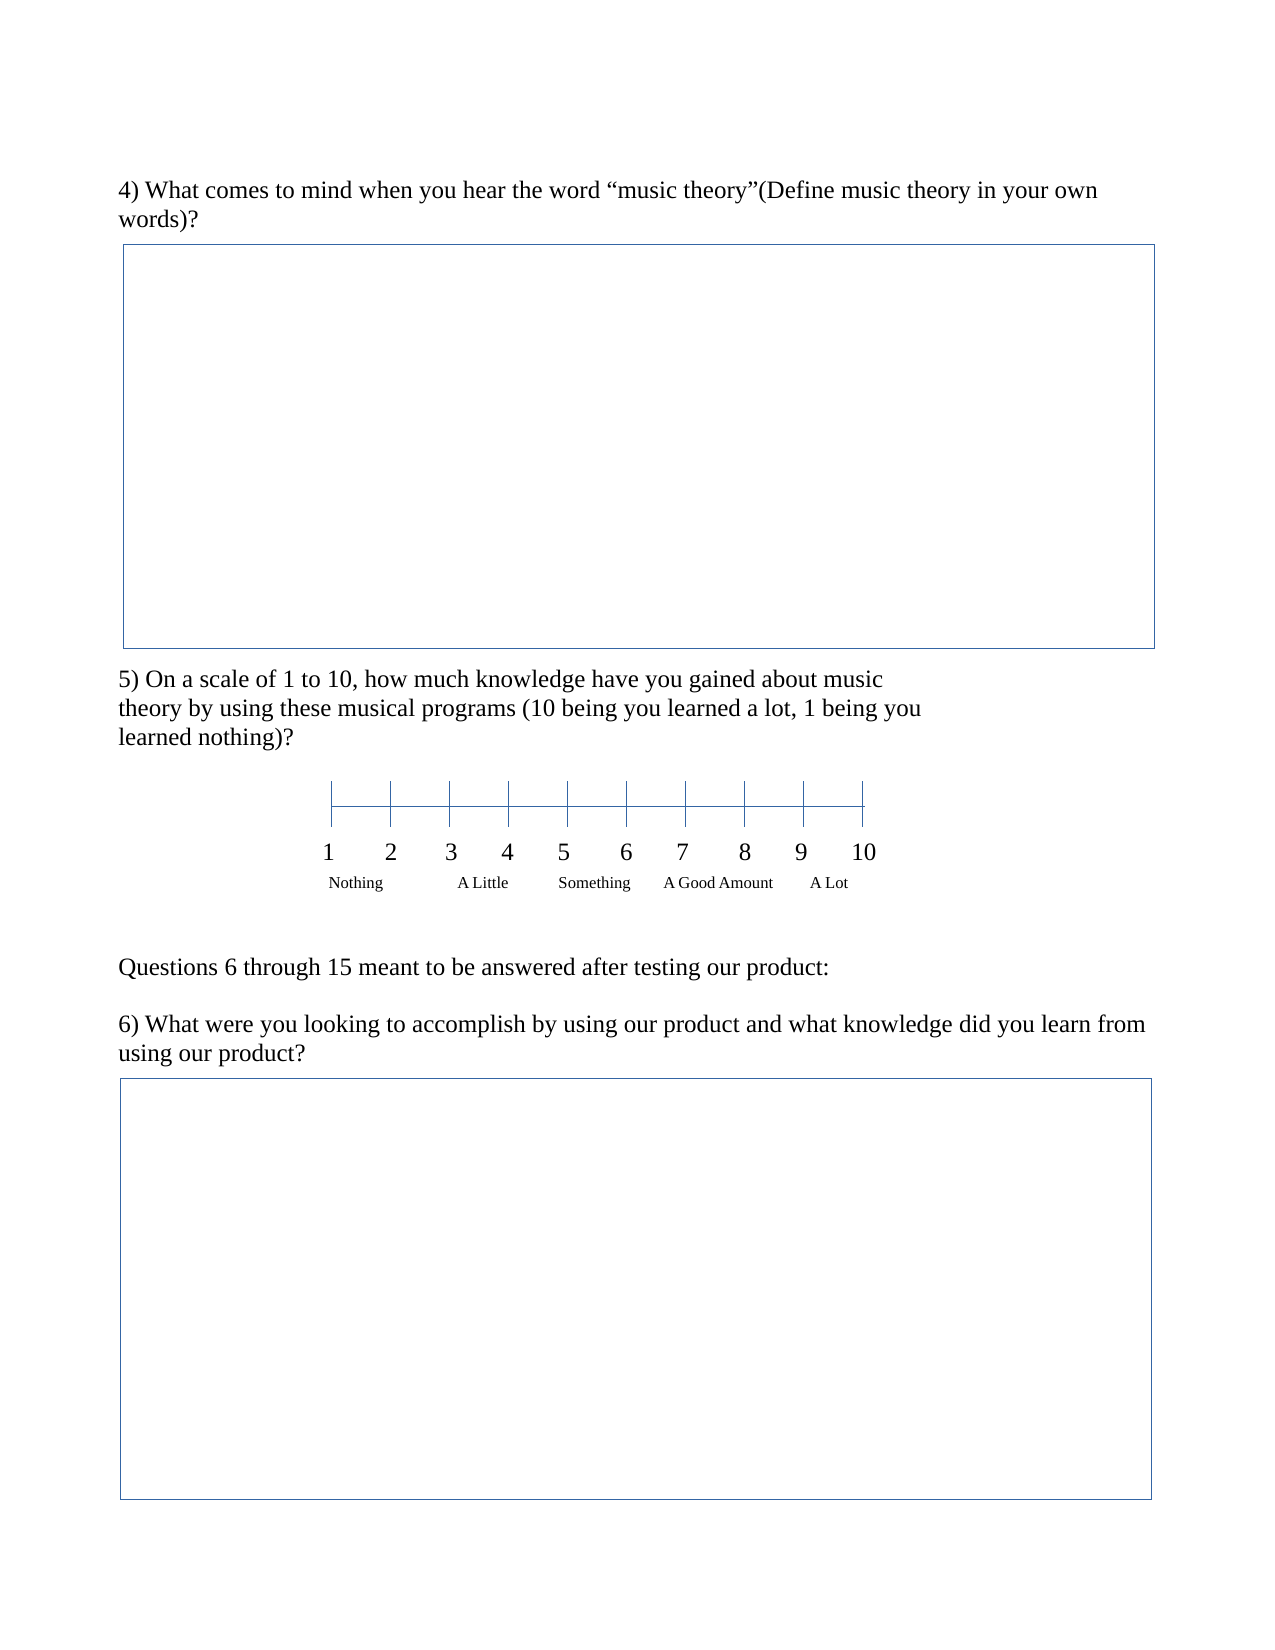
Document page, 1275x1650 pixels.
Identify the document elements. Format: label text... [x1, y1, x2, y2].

text 1 2 3 4 5 6 7 8 9 10 [118, 837, 1157, 866]
text Nothing A Little Something A Good Amount A Lot [118, 866, 1157, 894]
text 4) What comes to mind when you hear the word “music theory”(Define music theory in your own words)? [118, 176, 1157, 233]
text Questions 6 through 15 meant to be answered after testing our product: [118, 952, 1157, 981]
text learned nothing)? [118, 722, 1157, 751]
text 6) What were you looking to accomplish by using our product and what knowledge did you learn from using our product? [118, 1009, 1157, 1067]
text theory by using these musical programs (10 being you learned a lot, 1 being you [118, 693, 1157, 722]
text 5) On a scale of 1 to 10, how much knowledge have you gained about music [118, 664, 1157, 693]
